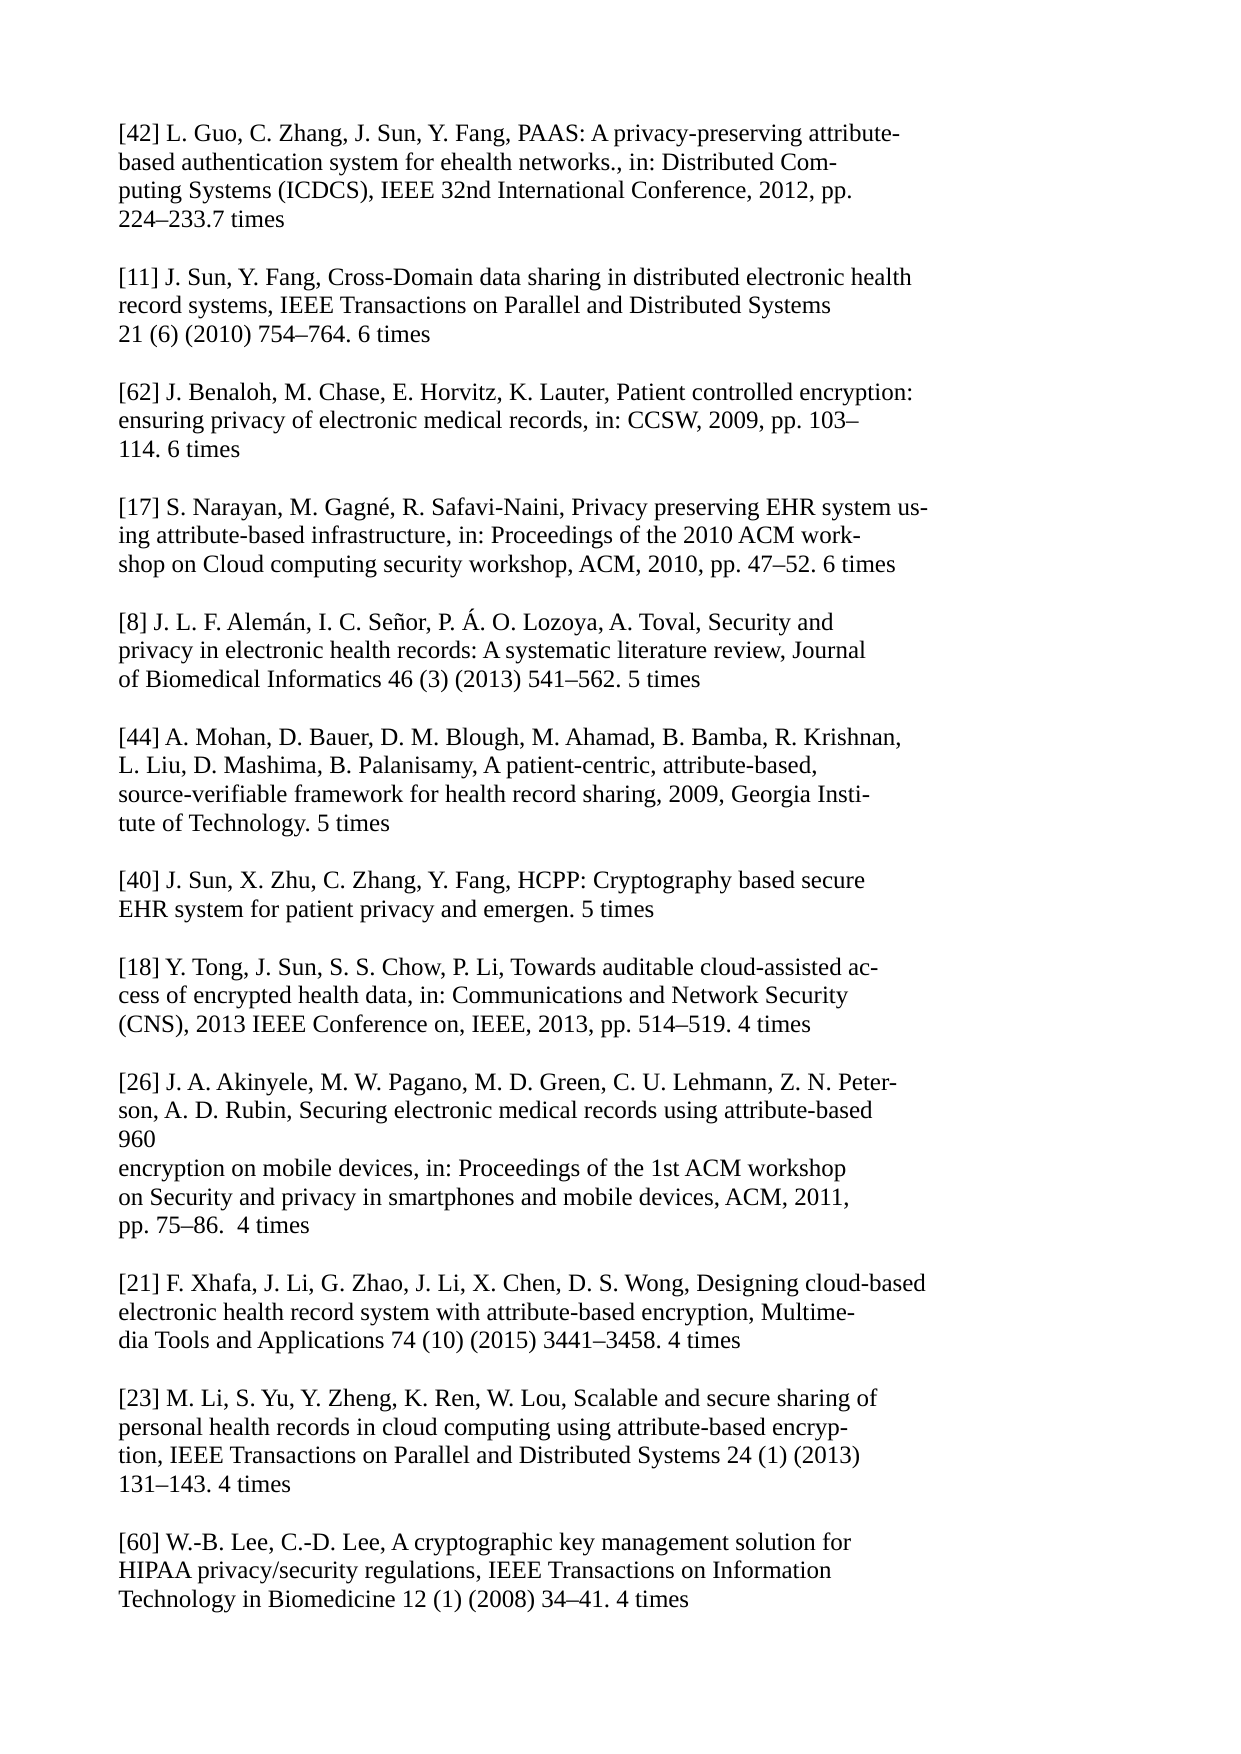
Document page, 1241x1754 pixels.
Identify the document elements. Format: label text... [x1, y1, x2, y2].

text 21 (6) (2010) 754–764. 6 times [118, 319, 1122, 348]
text 960 [118, 1124, 1122, 1153]
text EHR system for patient privacy and emergen. 5 times [118, 894, 1122, 923]
text [42] L. Guo, C. Zhang, J. Sun, Y. Fang, PAAS: A privacy-preserving attribute- [118, 118, 1122, 147]
text [26] J. A. Akinyele, M. W. Pagano, M. D. Green, C. U. Lehmann, Z. N. Peter- [118, 1067, 1122, 1096]
text (CNS), 2013 IEEE Conference on, IEEE, 2013, pp. 514–519. 4 times [118, 1009, 1122, 1038]
text ing attribute-based infrastructure, in: Proceedings of the 2010 ACM work- [118, 521, 1122, 549]
text [44] A. Mohan, D. Bauer, D. M. Blough, M. Ahamad, B. Bamba, R. Krishnan, [118, 722, 1122, 751]
text 131–143. 4 times [118, 1469, 1122, 1498]
text 114. 6 times [118, 434, 1122, 463]
text [62] J. Benaloh, M. Chase, E. Horvitz, K. Lauter, Patient controlled encryption: [118, 377, 1122, 406]
text [23] M. Li, S. Yu, Y. Zheng, K. Ren, W. Lou, Scalable and secure sharing of [118, 1383, 1122, 1412]
text source-verifiable framework for health record sharing, 2009, Georgia Insti- [118, 779, 1122, 808]
text [18] Y. Tong, J. Sun, S. S. Chow, P. Li, Towards auditable cloud-assisted ac- [118, 952, 1122, 981]
text shop on Cloud computing security workshop, ACM, 2010, pp. 47–52. 6 times [118, 549, 1122, 578]
text HIPAA privacy/security regulations, IEEE Transactions on Information [118, 1556, 1122, 1584]
text record systems, IEEE Transactions on Parallel and Distributed Systems [118, 291, 1122, 319]
text on Security and privacy in smartphones and mobile devices, ACM, 2011, [118, 1182, 1122, 1211]
text privacy in electronic health records: A systematic literature review, Journal [118, 636, 1122, 664]
text cess of encrypted health data, in: Communications and Network Security [118, 981, 1122, 1009]
text [40] J. Sun, X. Zhu, C. Zhang, Y. Fang, HCPP: Cryptography based secure [118, 866, 1122, 894]
text of Biomedical Informatics 46 (3) (2013) 541–562. 5 times [118, 664, 1122, 693]
text son, A. D. Rubin, Securing electronic medical records using attribute-based [118, 1096, 1122, 1124]
text tute of Technology. 5 times [118, 808, 1122, 837]
text Technology in Biomedicine 12 (1) (2008) 34–41. 4 times [118, 1584, 1122, 1613]
text electronic health record system with attribute-based encryption, Multime- [118, 1297, 1122, 1326]
text puting Systems (ICDCS), IEEE 32nd International Conference, 2012, pp. [118, 176, 1122, 204]
text [11] J. Sun, Y. Fang, Cross-Domain data sharing in distributed electronic health [118, 262, 1122, 291]
text tion, IEEE Transactions on Parallel and Distributed Systems 24 (1) (2013) [118, 1441, 1122, 1469]
text [8] J. L. F. Alemán, I. C. Señor, P. Á. O. Lozoya, A. Toval, Security and [118, 607, 1122, 636]
text [17] S. Narayan, M. Gagné, R. Safavi-Naini, Privacy preserving EHR system us- [118, 492, 1122, 521]
text L. Liu, D. Mashima, B. Palanisamy, A patient-centric, attribute-based, [118, 751, 1122, 779]
text 224–233.7 times [118, 204, 1122, 233]
text [21] F. Xhafa, J. Li, G. Zhao, J. Li, X. Chen, D. S. Wong, Designing cloud-based [118, 1268, 1122, 1297]
text personal health records in cloud computing using attribute-based encryp- [118, 1412, 1122, 1441]
text based authentication system for ehealth networks., in: Distributed Com- [118, 147, 1122, 176]
text dia Tools and Applications 74 (10) (2015) 3441–3458. 4 times [118, 1326, 1122, 1354]
text pp. 75–86. 4 times [118, 1211, 1122, 1239]
text encryption on mobile devices, in: Proceedings of the 1st ACM workshop [118, 1153, 1122, 1182]
text [60] W.-B. Lee, C.-D. Lee, A cryptographic key management solution for [118, 1527, 1122, 1556]
text ensuring privacy of electronic medical records, in: CCSW, 2009, pp. 103– [118, 406, 1122, 434]
